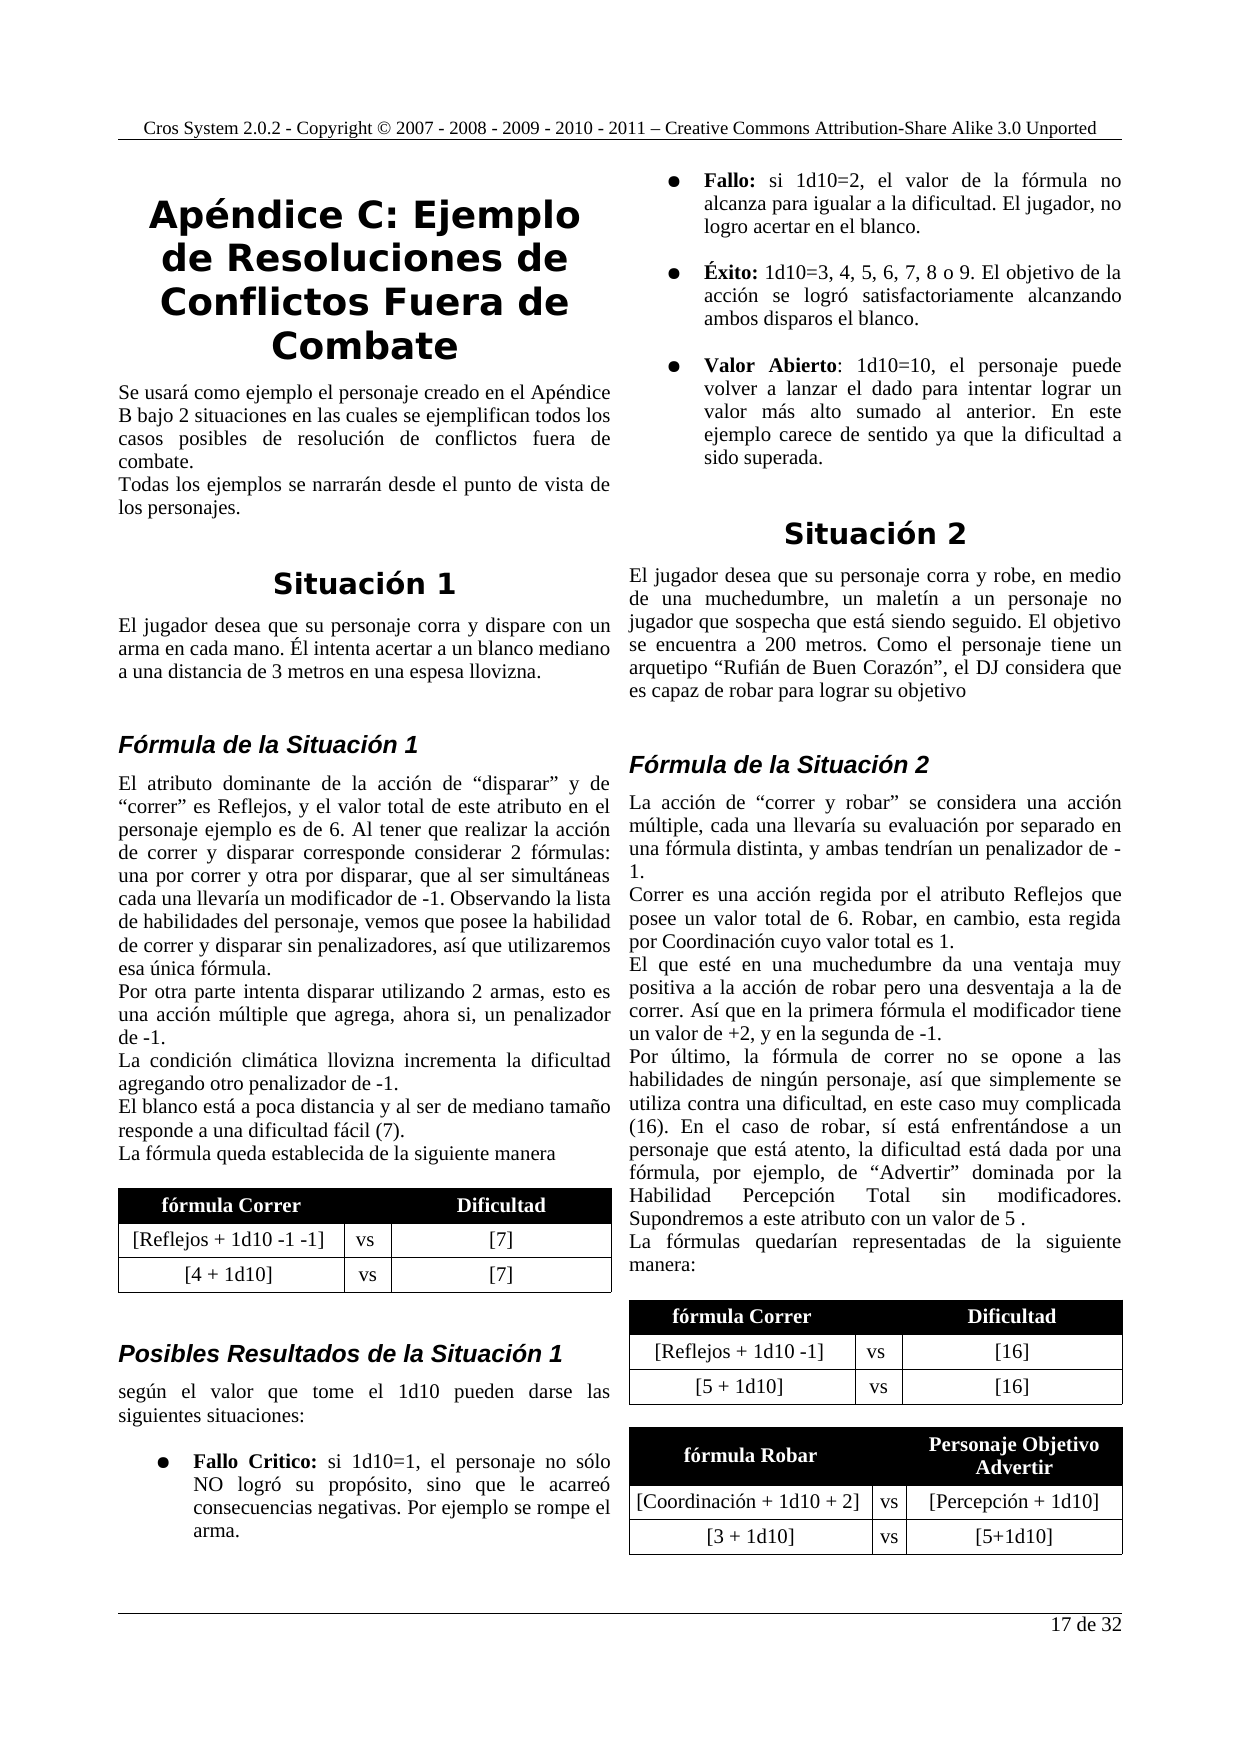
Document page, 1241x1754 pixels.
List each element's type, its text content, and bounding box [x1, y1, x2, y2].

table_cell [Coordinación + 1d10 + 2] [630, 1486, 872, 1519]
table_cell [7] [392, 1224, 611, 1257]
table_header fórmula Correr [119, 1189, 344, 1223]
list Éxito: 1d10=3, 4, 5, 6, 7, 8 o 9. El objetivo de la acción se logró satisfactoriamente alcanzando ambos disparos el blanco. [666, 261, 1122, 330]
table_cell [16] [903, 1335, 1122, 1369]
table_cell [Reflejos + 1d10 -1] [630, 1335, 855, 1369]
table_cell vs [873, 1520, 906, 1554]
subtitle Situación 2 [629, 517, 1122, 551]
table_header fórmula Correr [630, 1301, 855, 1334]
text Se usará como ejemplo el personaje creado en el Apéndice B bajo 2 situaciones en las cuales se ejemplifican todos los casos posibles de resolución de conflictos fuera de combate. [118, 381, 611, 473]
text Todas los ejemplos se narrarán desde el punto de vista de los personajes. [118, 473, 611, 519]
table_header [873, 1428, 906, 1485]
text El blanco está a poca distancia y al ser de mediano tamaño responde a una dificultad fácil (7). [118, 1095, 611, 1142]
text El que esté en una muchedumbre da una ventaja muy positiva a la acción de robar pero una desventaja a la de correr. Así que en la primera fórmula el modificador tiene un valor de +2, y en la segunda de -1. [629, 953, 1122, 1045]
text La fórmulas quedarían representadas de la siguiente manera: [629, 1230, 1122, 1276]
table_cell [3 + 1d10] [630, 1520, 872, 1554]
subtitle Apéndice C: Ejemplo de Resoluciones de Conflictos Fuera de Combate [118, 193, 611, 368]
table_cell [Percepción + 1d10] [907, 1486, 1122, 1519]
text La fórmula queda establecida de la siguiente manera [118, 1142, 611, 1165]
table_cell vs [345, 1258, 391, 1292]
table_cell [4 + 1d10] [119, 1258, 344, 1292]
table_cell vs [856, 1335, 902, 1369]
table_header fórmula Robar [630, 1428, 872, 1485]
list Fallo Critico: si 1d10=1, el personaje no sólo NO logró su propósito, sino que le acarreó consecuencias negativas. Por ejemplo se rompe el arma. [156, 1450, 611, 1542]
table_header Dificultad [392, 1189, 611, 1223]
text La acción de “correr y robar” se considera una acción múltiple, cada una llevaría su evaluación por separado en una fórmula distinta, y ambas tendrían un penalizador de -1. [629, 791, 1122, 883]
subtitle Fórmula de la Situación 2 [629, 751, 1122, 778]
subtitle Situación 1 [118, 567, 611, 601]
table_cell [5 + 1d10] [630, 1370, 855, 1404]
table_cell vs [345, 1224, 391, 1257]
table_header [345, 1189, 391, 1223]
table_cell vs [856, 1370, 902, 1404]
table_cell [5+1d10] [907, 1520, 1122, 1554]
table_cell [Reflejos + 1d10 -1 -1] [119, 1224, 344, 1257]
text El jugador desea que su personaje corra y dispare con un arma en cada mano. Él intenta acertar a un blanco mediano a una distancia de 3 metros en una espesa llovizna. [118, 614, 611, 683]
table_header Personaje Objetivo Advertir [907, 1428, 1122, 1485]
table_cell [7] [392, 1258, 611, 1292]
text La condición climática llovizna incrementa la dificultad agregando otro penalizador de -1. [118, 1049, 611, 1095]
text Por último, la fórmula de correr no se opone a las habilidades de ningún personaje, así que simplemente se utiliza contra una dificultad, en este caso muy complicada (16). En el caso de robar, sí está enfrentándose a un personaje que está atento, la dificultad está dada por una fórmula, por ejemplo, de “Advertir” dominada por la Habilidad Percepción Total sin modificadores. Supondremos a este atributo con un valor de 5 . [629, 1045, 1122, 1230]
text según el valor que tome el 1d10 pueden darse las siguientes situaciones: [118, 1380, 611, 1427]
table_header [856, 1301, 902, 1334]
text Por otra parte intenta disparar utilizando 2 armas, esto es una acción múltiple que agrega, ahora si, un penalizador de -1. [118, 980, 611, 1049]
table_cell [16] [903, 1370, 1122, 1404]
text El atributo dominante de la acción de “disparar” y de “correr” es Reflejos, y el valor total de este atributo en el personaje ejemplo es de 6. Al tener que realizar la acción de correr y disparar corresponde considerar 2 fórmulas: una por correr y otra por disparar, que al ser simultáneas cada una llevaría un modificador de -1. Observando la lista de habilidades del personaje, vemos que posee la habilidad de correr y disparar sin penalizadores, así que utilizaremos esa única fórmula. [118, 772, 611, 980]
table_header Dificultad [903, 1301, 1122, 1334]
list Fallo: si 1d10=2, el valor de la fórmula no alcanza para igualar a la dificultad. El jugador, no logro acertar en el blanco. [666, 168, 1122, 238]
text El jugador desea que su personaje corra y robe, en medio de una muchedumbre, un maletín a un personaje no jugador que sospecha que está siendo seguido. El objetivo se encuentra a 200 metros. Como el personaje tiene un arquetipo “Rufián de Buen Corazón”, el DJ considera que es capaz de robar para lograr su objetivo [629, 564, 1122, 702]
table_cell vs [873, 1486, 906, 1519]
subtitle Fórmula de la Situación 1 [118, 731, 611, 759]
list Valor Abierto: 1d10=10, el personaje puede volver a lanzar el dado para intentar lograr un valor más alto sumado al anterior. En este ejemplo carece de sentido ya que la dificultad a sido superada. [666, 353, 1122, 469]
text Correr es una acción regida por el atributo Reflejos que posee un valor total de 6. Robar, en cambio, esta regida por Coordinación cuyo valor total es 1. [629, 883, 1122, 953]
subtitle Posibles Resultados de la Situación 1 [118, 1340, 611, 1368]
